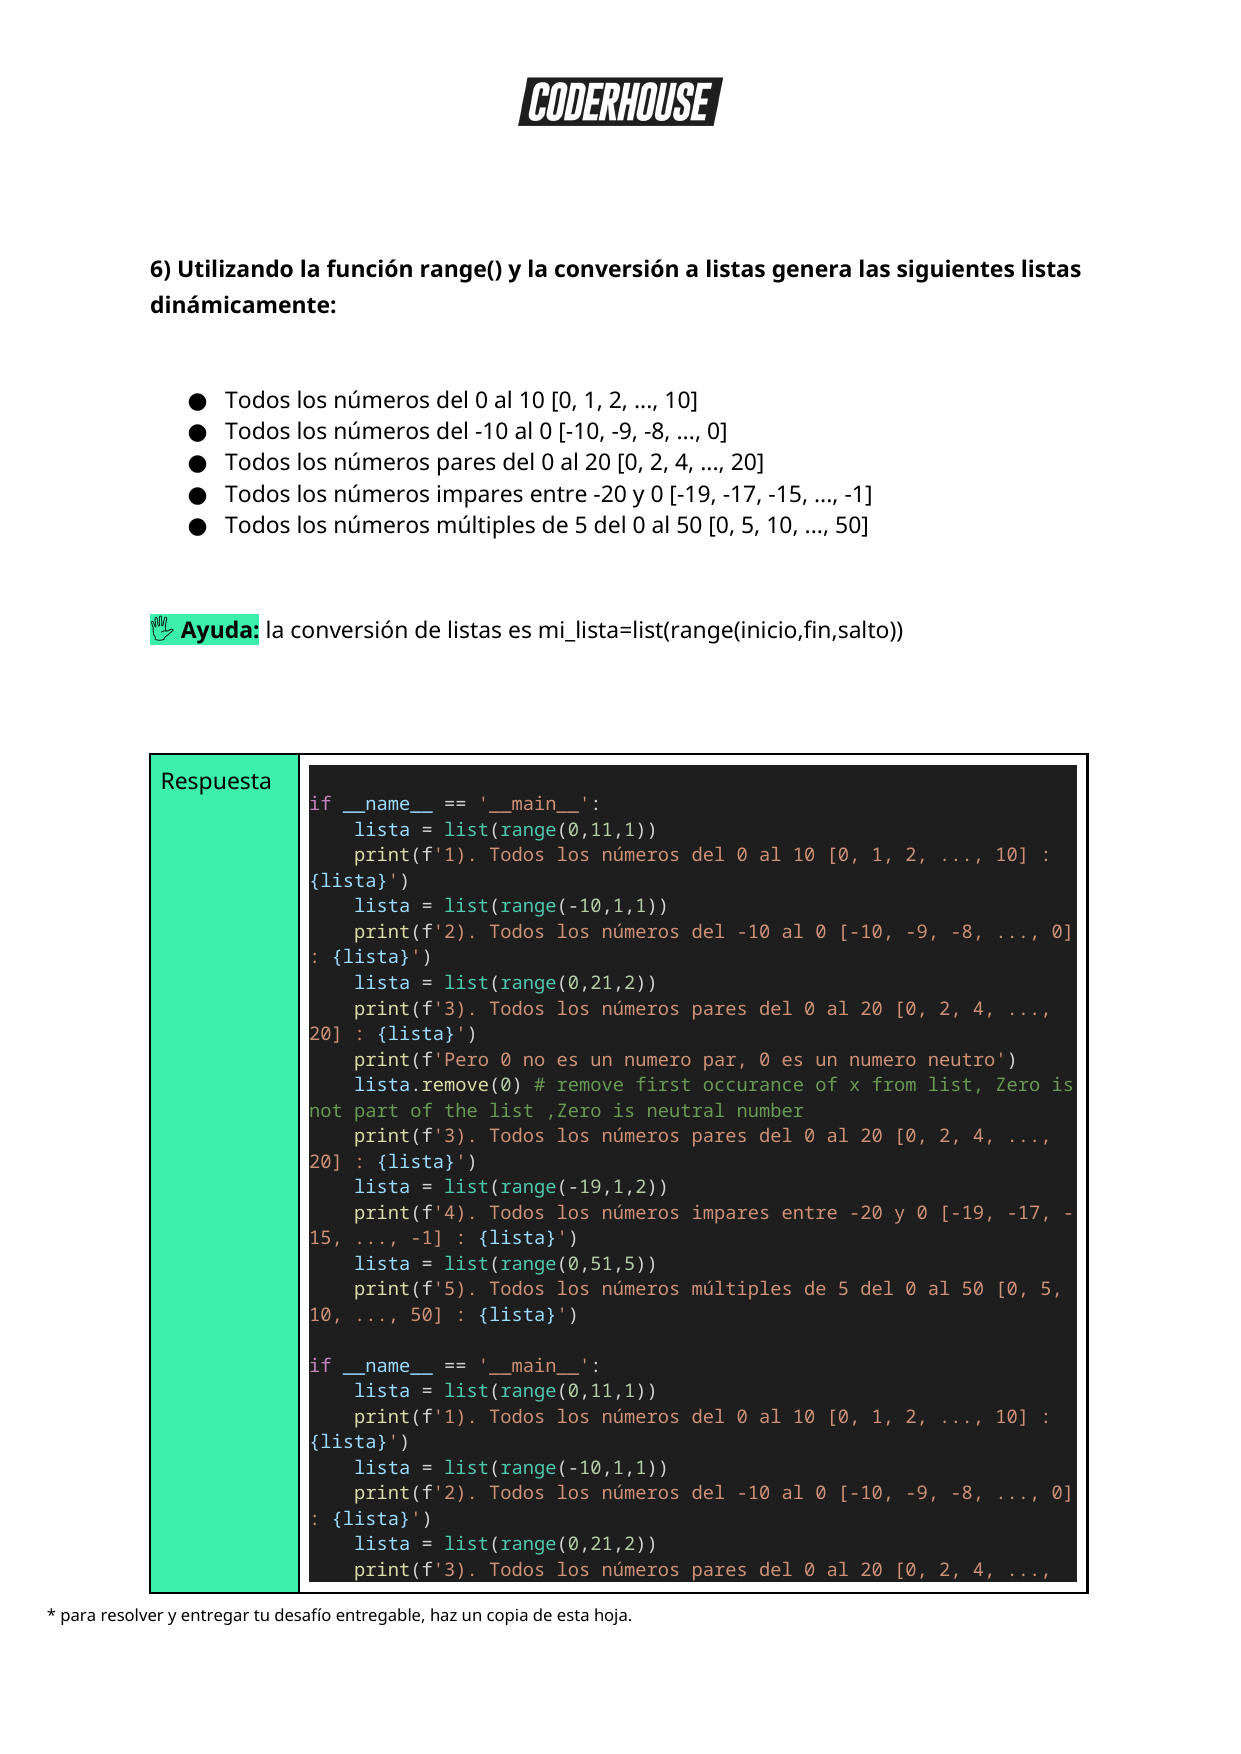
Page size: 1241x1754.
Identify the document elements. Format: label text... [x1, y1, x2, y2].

list Todos los números pares del 0 al 20 [0, 2, 4, ..., 20] [187, 446, 1090, 478]
table_header if __name__ == '__main__': lista = list(range(0,11,1)) print(f'1). Todos los números del 0 al 10 [0, 1, 2, ..., 10] : {lista}') lista = list(range(-10,1,1)) print(f'2). Todos los números del -10 al 0 [-10, -9, -8, ..., 0] : {lista}') lista = list(range(0,21,2)) print(f'3). Todos los números pares del 0 al 20 [0, 2, 4, ..., 20] : {lista}') print(f'Pero 0 no es un numero par, 0 es un numero neutro') lista.remove(0) # remove first occurance of x from list, Zero is not part of the list ,Zero is neutral number print(f'3). Todos los números pares del 0 al 20 [0, 2, 4, ..., 20] : {lista}') lista = list(range(-19,1,2)) print(f'4). Todos los números impares entre -20 y 0 [-19, -17, -15, ..., -1] : {lista}') lista = list(range(0,51,5)) print(f'5). Todos los números múltiples de 5 del 0 al 50 [0, 5, 10, ..., 50] : {lista}') if __name__ == '__main__': lista = list(range(0,11,1)) print(f'1). Todos los números del 0 al 10 [0, 1, 2, ..., 10] : {lista}') lista = list(range(-10,1,1)) print(f'2). Todos los números del -10 al 0 [-10, -9, -8, ..., 0] : {lista}') lista = list(range(0,21,2)) print(f'3). Todos los números pares del 0 al 20 [0, 2, 4, ..., [300, 755, 1086, 1592]
list Todos los números del 0 al 10 [0, 1, 2, ..., 10] [187, 384, 1090, 415]
list Todos los números múltiples de 5 del 0 al 50 [0, 5, 10, ..., 50] [187, 509, 1090, 540]
table_header Respuesta [151, 755, 298, 1592]
list Todos los números impares entre -20 y 0 [-19, -17, -15, ..., -1] [187, 478, 1090, 509]
text 6) Utilizando la función range() y la conversión a listas genera las siguientes listas dinámicamente: [150, 253, 1090, 320]
list Todos los números del -10 al 0 [-10, -9, -8, ..., 0] [187, 415, 1090, 446]
text 🖐 Ayuda: la conversión de listas es mi_lista=list(range(inicio,fin,salto)) [150, 613, 1090, 645]
